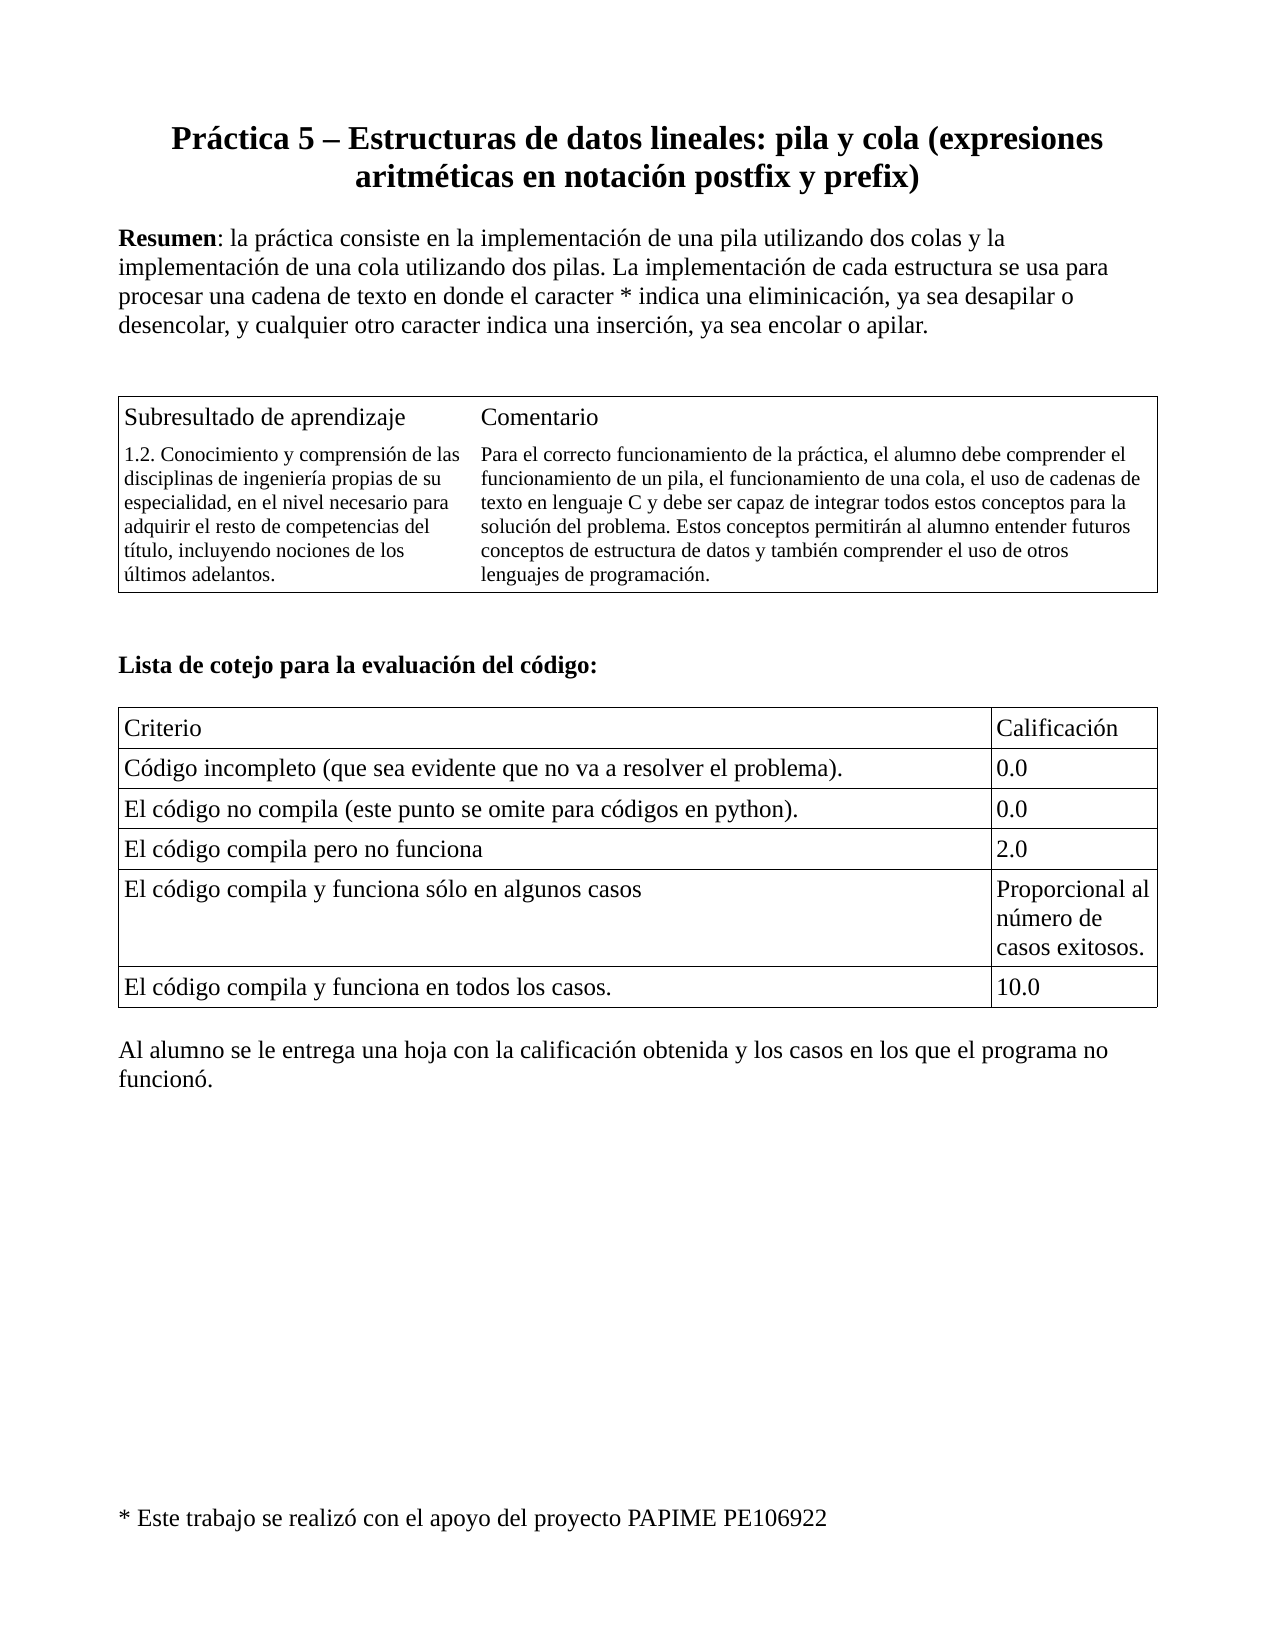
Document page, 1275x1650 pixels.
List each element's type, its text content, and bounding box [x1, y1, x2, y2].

table_cell Para el correcto funcionamiento de la práctica, el alumno debe comprender el funcionamiento de un pila, el funcionamiento de una cola, el uso de cadenas de texto en lenguaje C y debe ser capaz de integrar todos estos conceptos para la solución del problema. Estos conceptos permitirán al alumno entender futuros conceptos de estructura de datos y también comprender el uso de otros lenguajes de programación. [475, 436, 1157, 592]
table_header Calificación [992, 708, 1157, 748]
table_cell 0.0 [992, 789, 1157, 828]
table_cell Proporcional al número de casos exitosos. [992, 870, 1157, 966]
text Lista de cotejo para la evaluación del código: [118, 650, 1157, 678]
table_cell 10.0 [992, 967, 1157, 1007]
table_header Subresultado de aprendizaje [119, 397, 475, 436]
text Resumen: la práctica consiste en la implementación de una pila utilizando dos colas y la implementación de una cola utilizando dos pilas. La implementación de cada estructura se usa para procesar una cadena de texto en donde el caracter * indica una eliminicación, ya sea desapilar o desencolar, y cualquier otro caracter indica una inserción, ya sea encolar o apilar. [118, 223, 1157, 338]
table_header Comentario [475, 397, 1157, 436]
table_cell El código compila y funciona en todos los casos. [119, 967, 991, 1007]
table_header Criterio [119, 708, 991, 748]
text Práctica 5 – Estructuras de datos lineales: pila y cola (expresiones aritméticas en notación postfix y prefix) [118, 118, 1157, 195]
table_cell 1.2. Conocimiento y comprensión de las disciplinas de ingeniería propias de su especialidad, en el nivel necesario para adquirir el resto de competencias del título, incluyendo nociones de los últimos adelantos. [119, 436, 475, 592]
table_cell El código compila pero no funciona [119, 829, 991, 868]
table_cell Código incompleto (que sea evidente que no va a resolver el problema). [119, 749, 991, 788]
table_cell El código no compila (este punto se omite para códigos en python). [119, 789, 991, 828]
table_cell El código compila y funciona sólo en algunos casos [119, 870, 991, 966]
table_cell 2.0 [992, 829, 1157, 868]
table_cell 0.0 [992, 749, 1157, 788]
text Al alumno se le entrega una hoja con la calificación obtenida y los casos en los que el programa no funcionó. [118, 1036, 1157, 1093]
